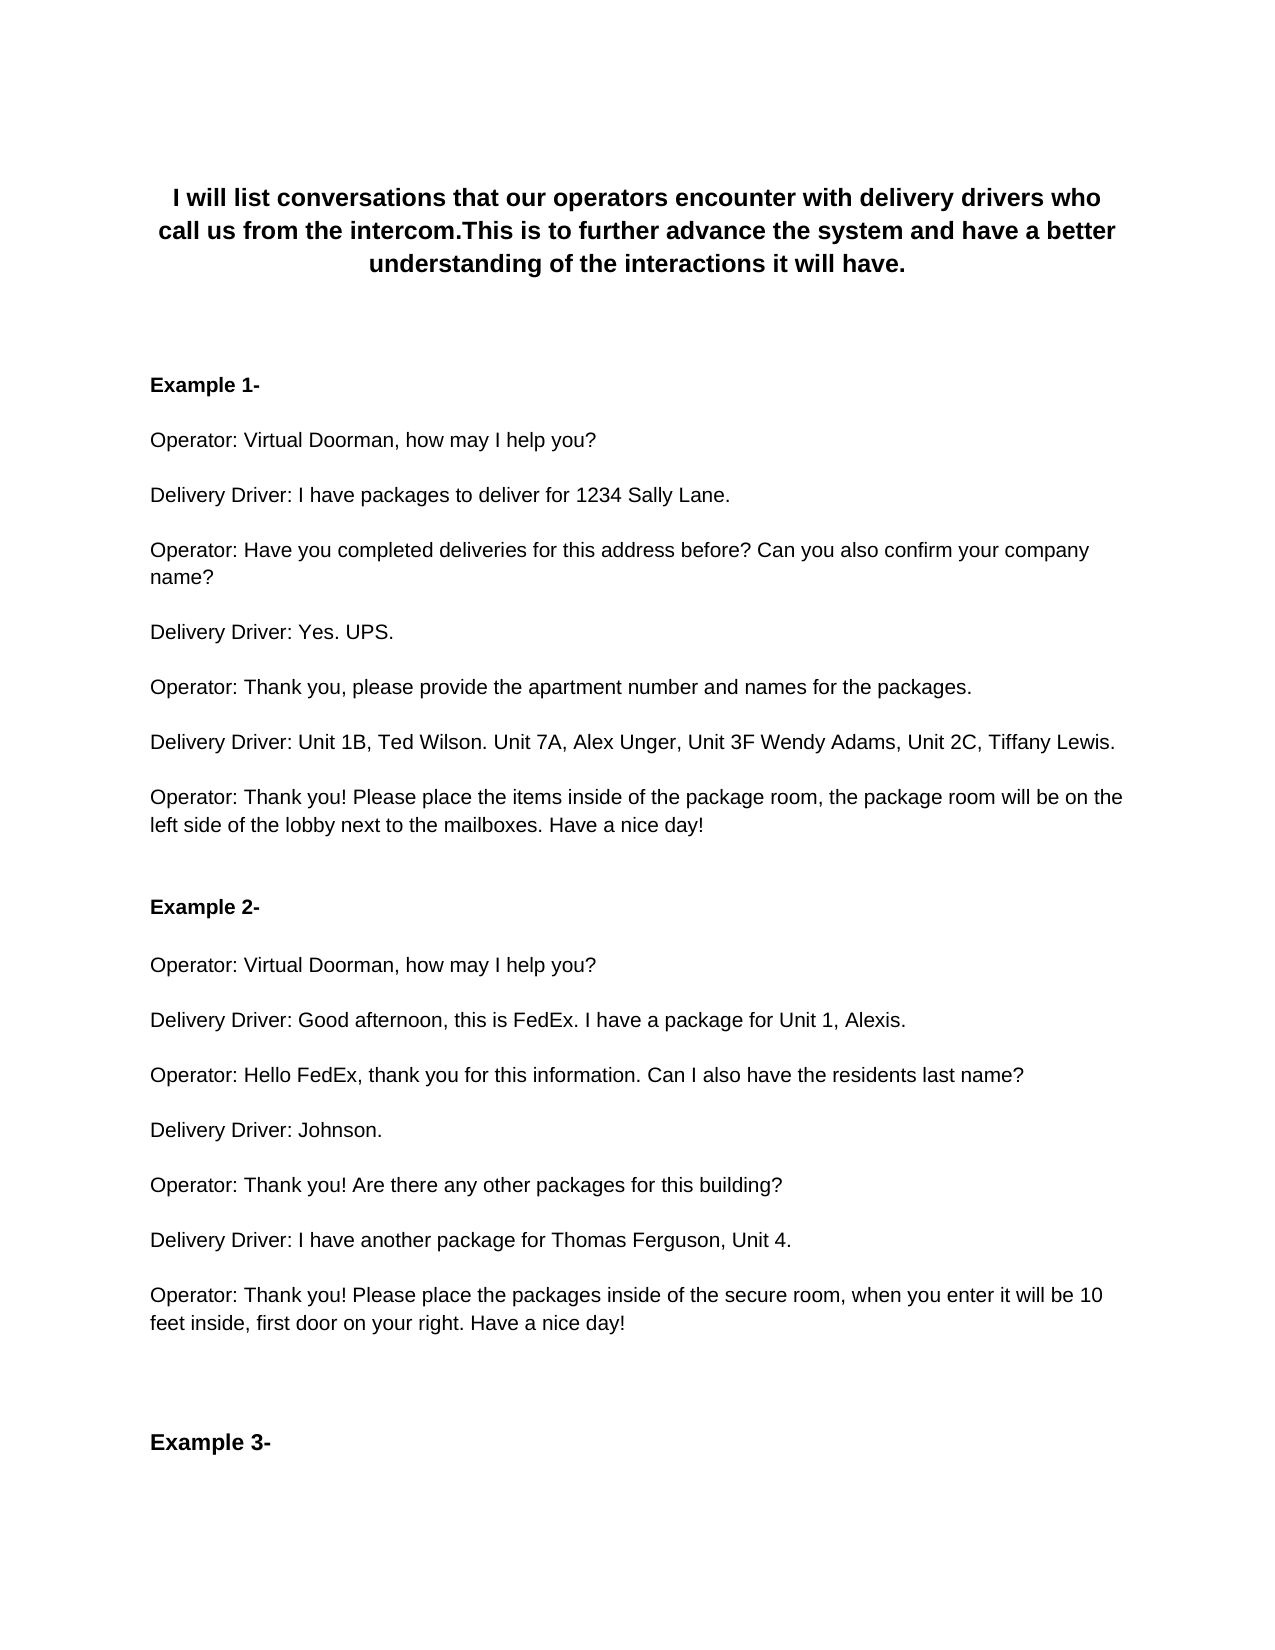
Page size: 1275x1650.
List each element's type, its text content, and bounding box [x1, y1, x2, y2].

text Example 1- [150, 342, 1125, 396]
text Operator: Thank you, please provide the apartment number and names for the packages. [150, 675, 1125, 699]
text Operator: Virtual Doorman, how may I help you? [150, 953, 1125, 977]
text Delivery Driver: I have packages to deliver for 1234 Sally Lane. [150, 482, 1125, 506]
text Delivery Driver: Good afternoon, this is FedEx. I have a package for Unit 1, Alexis. [150, 1008, 1125, 1032]
text I will list conversations that our operators encounter with delivery drivers who call us from the intercom.This is to further advance the system and have a better understanding of the interactions it will have. [150, 150, 1125, 278]
text Example 2- [150, 867, 1125, 949]
text Operator: Virtual Doorman, how may I help you? [150, 427, 1125, 451]
text Delivery Driver: I have another package for Thomas Ferguson, Unit 4. [150, 1228, 1125, 1252]
text Operator: Hello FedEx, thank you for this information. Can I also have the residents last name? [150, 1063, 1125, 1087]
text Operator: Have you completed deliveries for this address before? Can you also confirm your company name? [150, 510, 1125, 589]
text Operator: Thank you! Are there any other packages for this building? [150, 1173, 1125, 1197]
text Delivery Driver: Yes. UPS. [150, 620, 1125, 644]
text Delivery Driver: Johnson. [150, 1118, 1125, 1142]
text Delivery Driver: Unit 1B, Ted Wilson. Unit 7A, Alex Unger, Unit 3F Wendy Adams, Unit 2C, Tiffany Lewis. [150, 730, 1125, 754]
text Example 3- [150, 1428, 1125, 1455]
text Operator: Thank you! Please place the items inside of the package room, the package room will be on the left side of the lobby next to the mailboxes. Have a nice day! [150, 785, 1125, 836]
text Operator: Thank you! Please place the packages inside of the secure room, when you enter it will be 10 feet inside, first door on your right. Have a nice day! [150, 1283, 1125, 1334]
